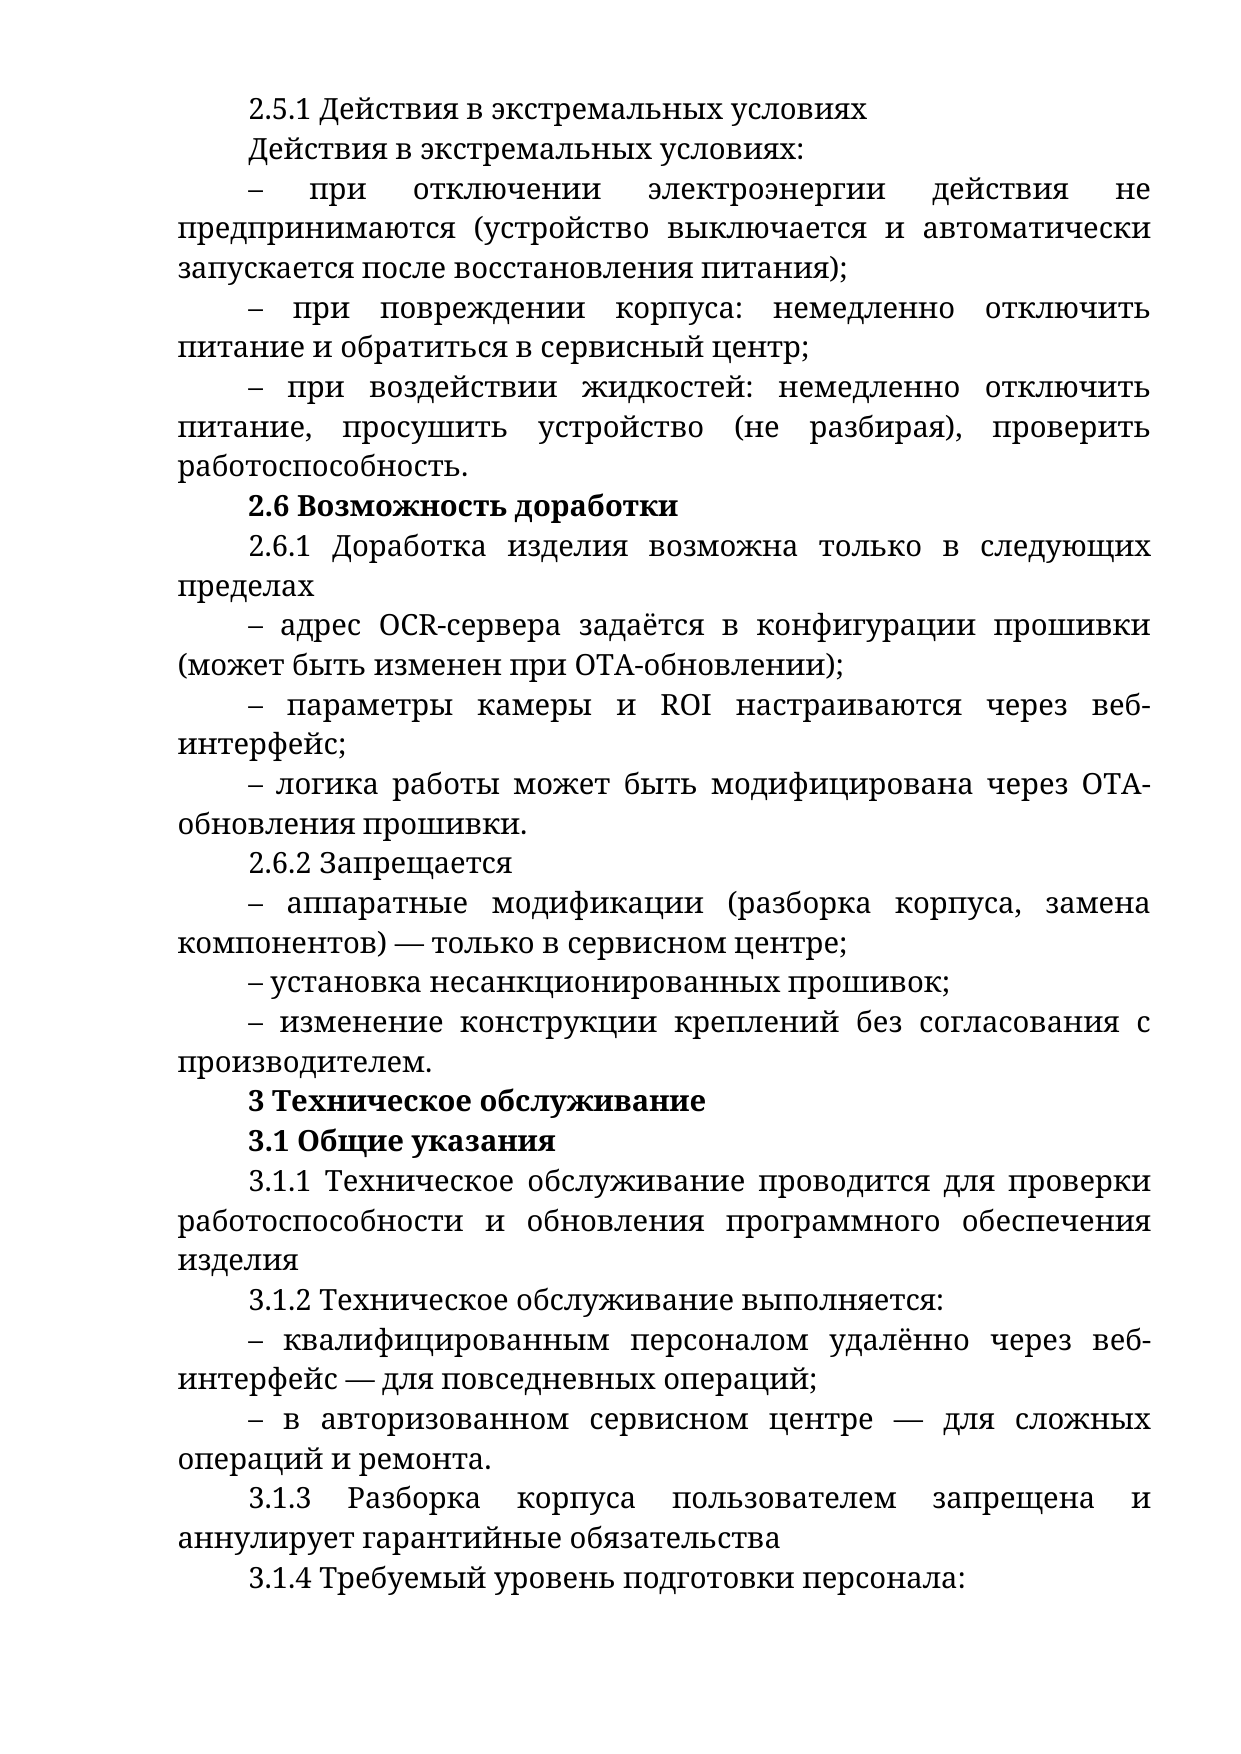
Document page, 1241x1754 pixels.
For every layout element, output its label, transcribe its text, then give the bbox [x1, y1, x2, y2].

text 3.1.4 Требуемый уровень подготовки персонала: [177, 1557, 1152, 1597]
text – адрес OCR-сервера задаётся в конфигурации прошивки (может быть изменен при OTA-обновлении); [177, 604, 1152, 684]
text – аппаратные модификации (разборка корпуса, замена компонентов) — только в сервисном центре; [177, 882, 1152, 962]
text Действия в экстремальных условиях: [177, 128, 1152, 168]
subtitle 2.6 Возможность доработки [177, 485, 1152, 525]
text – параметры камеры и ROI настраиваются через веб-интерфейс; [177, 684, 1152, 763]
text – квалифицированным персоналом удалённо через веб-интерфейс — для повседневных операций; [177, 1319, 1152, 1398]
subtitle 3.1 Общие указания [177, 1120, 1152, 1160]
text – при повреждении корпуса: немедленно отключить питание и обратиться в сервисный центр; [177, 287, 1152, 366]
text 2.5.1 Действия в экстремальных условиях [177, 88, 1152, 128]
text – при воздействии жидкостей: немедленно отключить питание, просушить устройство (не разбирая), проверить работоспособность. [177, 366, 1152, 485]
subtitle 3 Техническое обслуживание [177, 1081, 1152, 1120]
text 3.1.1 Техническое обслуживание проводится для проверки работоспособности и обновления программного обеспечения изделия [177, 1160, 1152, 1279]
text 3.1.3 Разборка корпуса пользователем запрещена и аннулирует гарантийные обязательства [177, 1478, 1152, 1557]
text 2.6.1 Доработка изделия возможна только в следующих пределах [177, 525, 1152, 604]
text – изменение конструкции креплений без согласования с производителем. [177, 1001, 1152, 1081]
text 2.6.2 Запрещается [177, 843, 1152, 882]
text – в авторизованном сервисном центре — для сложных операций и ремонта. [177, 1398, 1152, 1478]
text – при отключении электроэнергии действия не предпринимаются (устройство выключается и автоматически запускается после восстановления питания); [177, 168, 1152, 287]
text 3.1.2 Техническое обслуживание выполняется: [177, 1279, 1152, 1319]
text – установка несанкционированных прошивок; [177, 962, 1152, 1001]
text – логика работы может быть модифицирована через OTA-обновления прошивки. [177, 763, 1152, 843]
